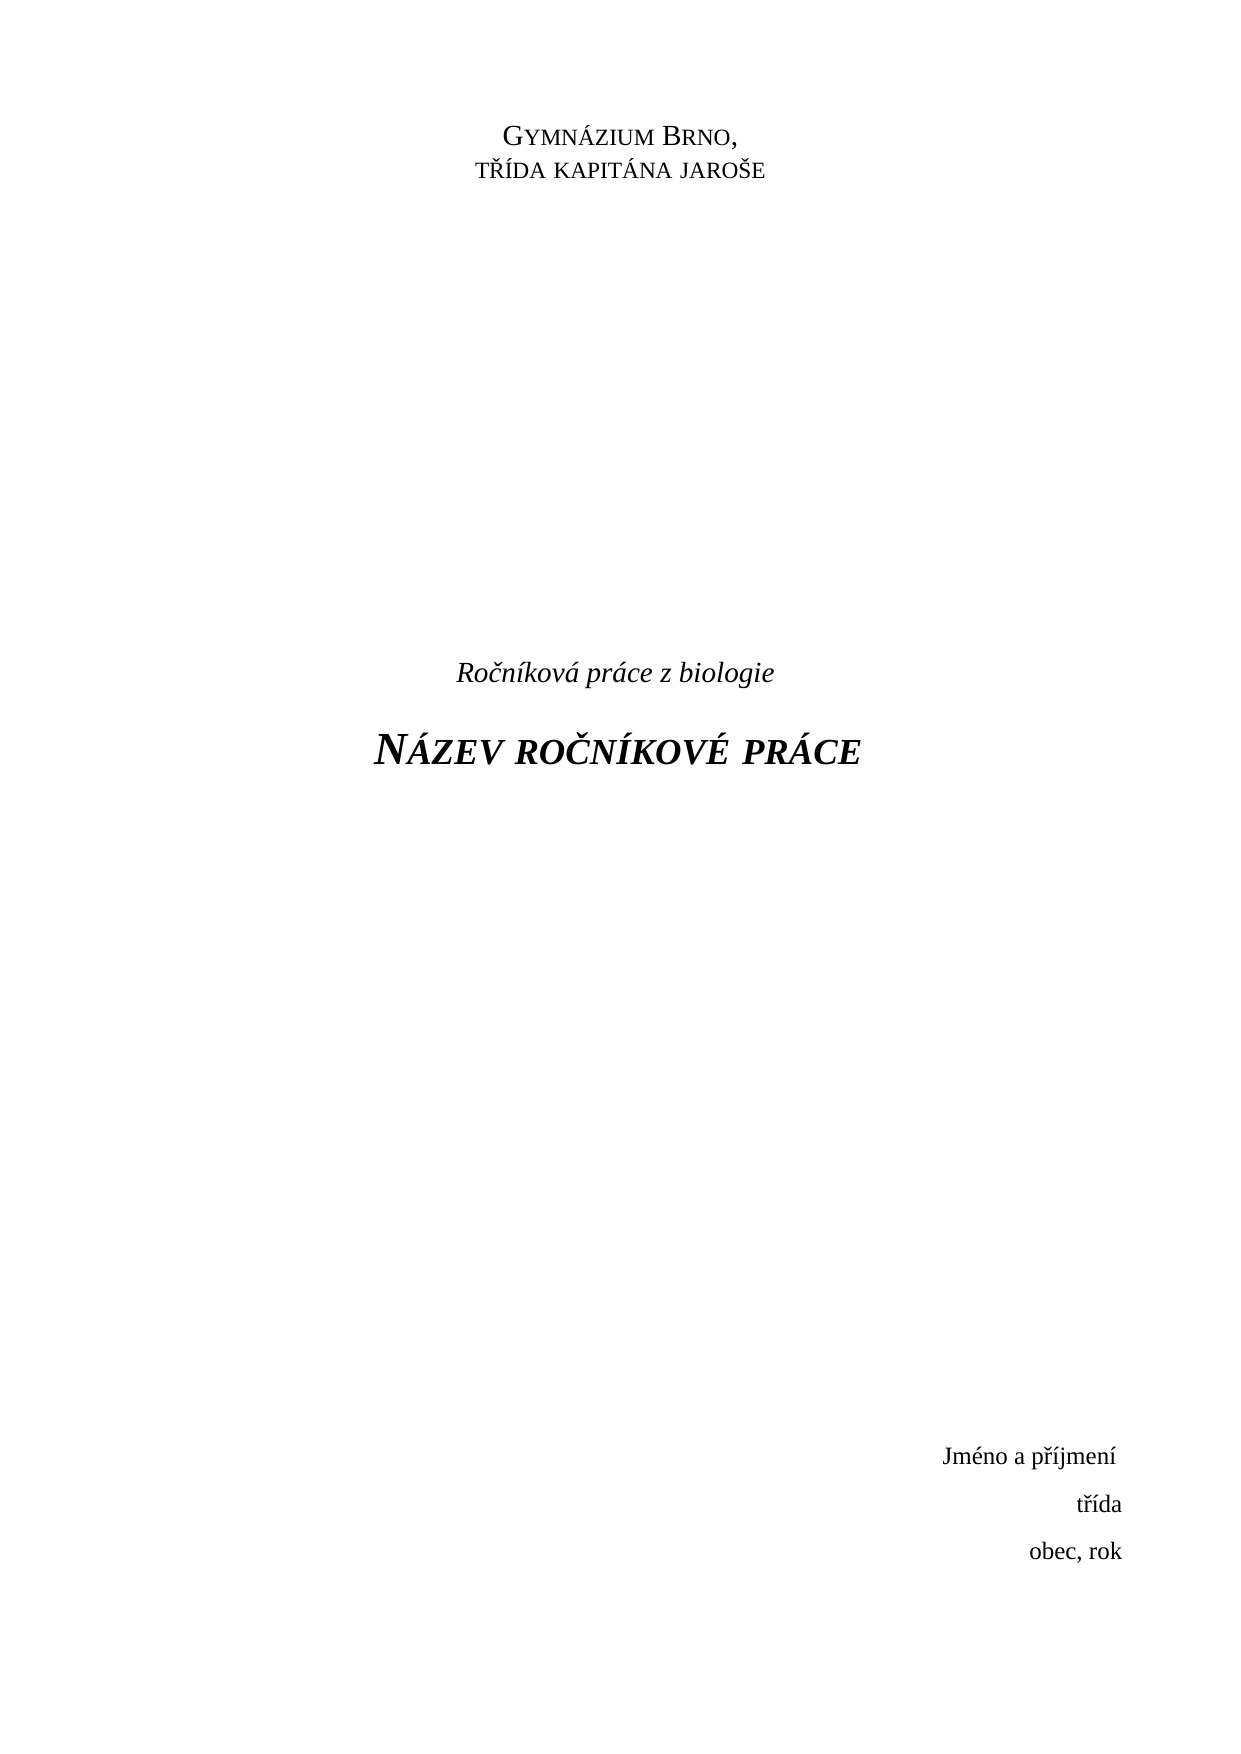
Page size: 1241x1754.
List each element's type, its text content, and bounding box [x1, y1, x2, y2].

text Gymnázium Brno, [118, 118, 1122, 152]
text Název ročníkové práce [118, 722, 1122, 774]
text obec, rok [118, 1536, 1122, 1565]
text Ročníková práce z biologie [118, 655, 1122, 688]
text třída kapitána jaroše [118, 152, 1122, 185]
text Jméno a příjmení [118, 1441, 1122, 1470]
text třída [118, 1489, 1122, 1517]
